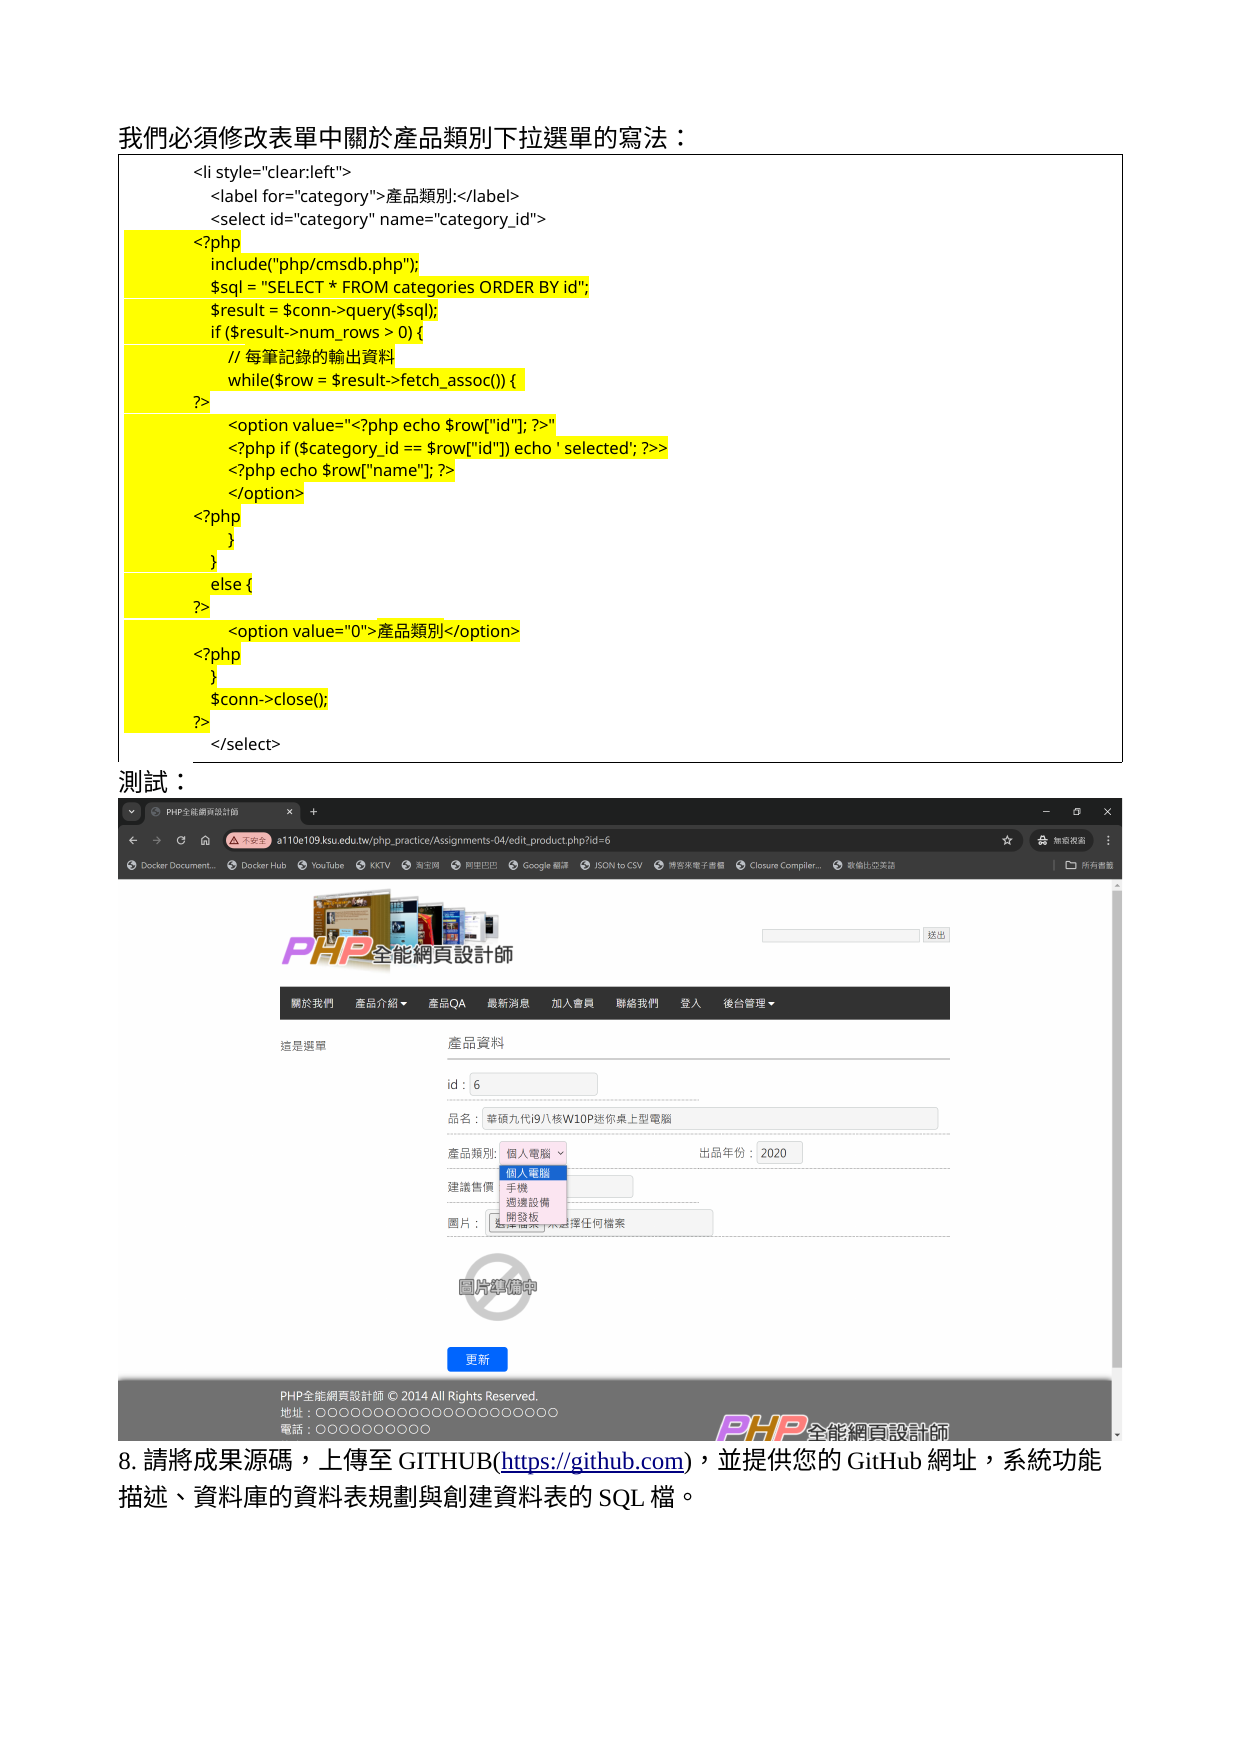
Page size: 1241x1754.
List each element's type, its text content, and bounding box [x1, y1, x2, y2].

text 我們必須修改表單中關於產品類別下拉選單的寫法： [118, 118, 1122, 154]
table_header <li style="clear:left"> <label for="category">產品類別:</label> <select id="category" name="category_id"> <?php include("php/cmsdb.php"); $sql = "SELECT * FROM categories ORDER BY id"; $result = $conn->query($sql); if ($result->num_rows > 0) { // 每筆記錄的輸出資料 while($row = $result->fetch_assoc()) { ?> <option value="<?php echo $row["id"]; ?>" <?php if ($category_id == $row["id"]) echo ' selected'; ?>> <?php echo $row["name"]; ?> </option> <?php } } else { ?> <option value="0">產品類別</option> <?php } $conn->close(); ?> </select> [119, 155, 1122, 761]
text 測試： [118, 763, 1122, 798]
text 8. 請將成果源碼，上傳至GITHUB(https://github.com)，並提供您的GitHub網址，系統功能描述、資料庫的資料表規劃與創建資料表的SQL檔。 [118, 1441, 1122, 1513]
